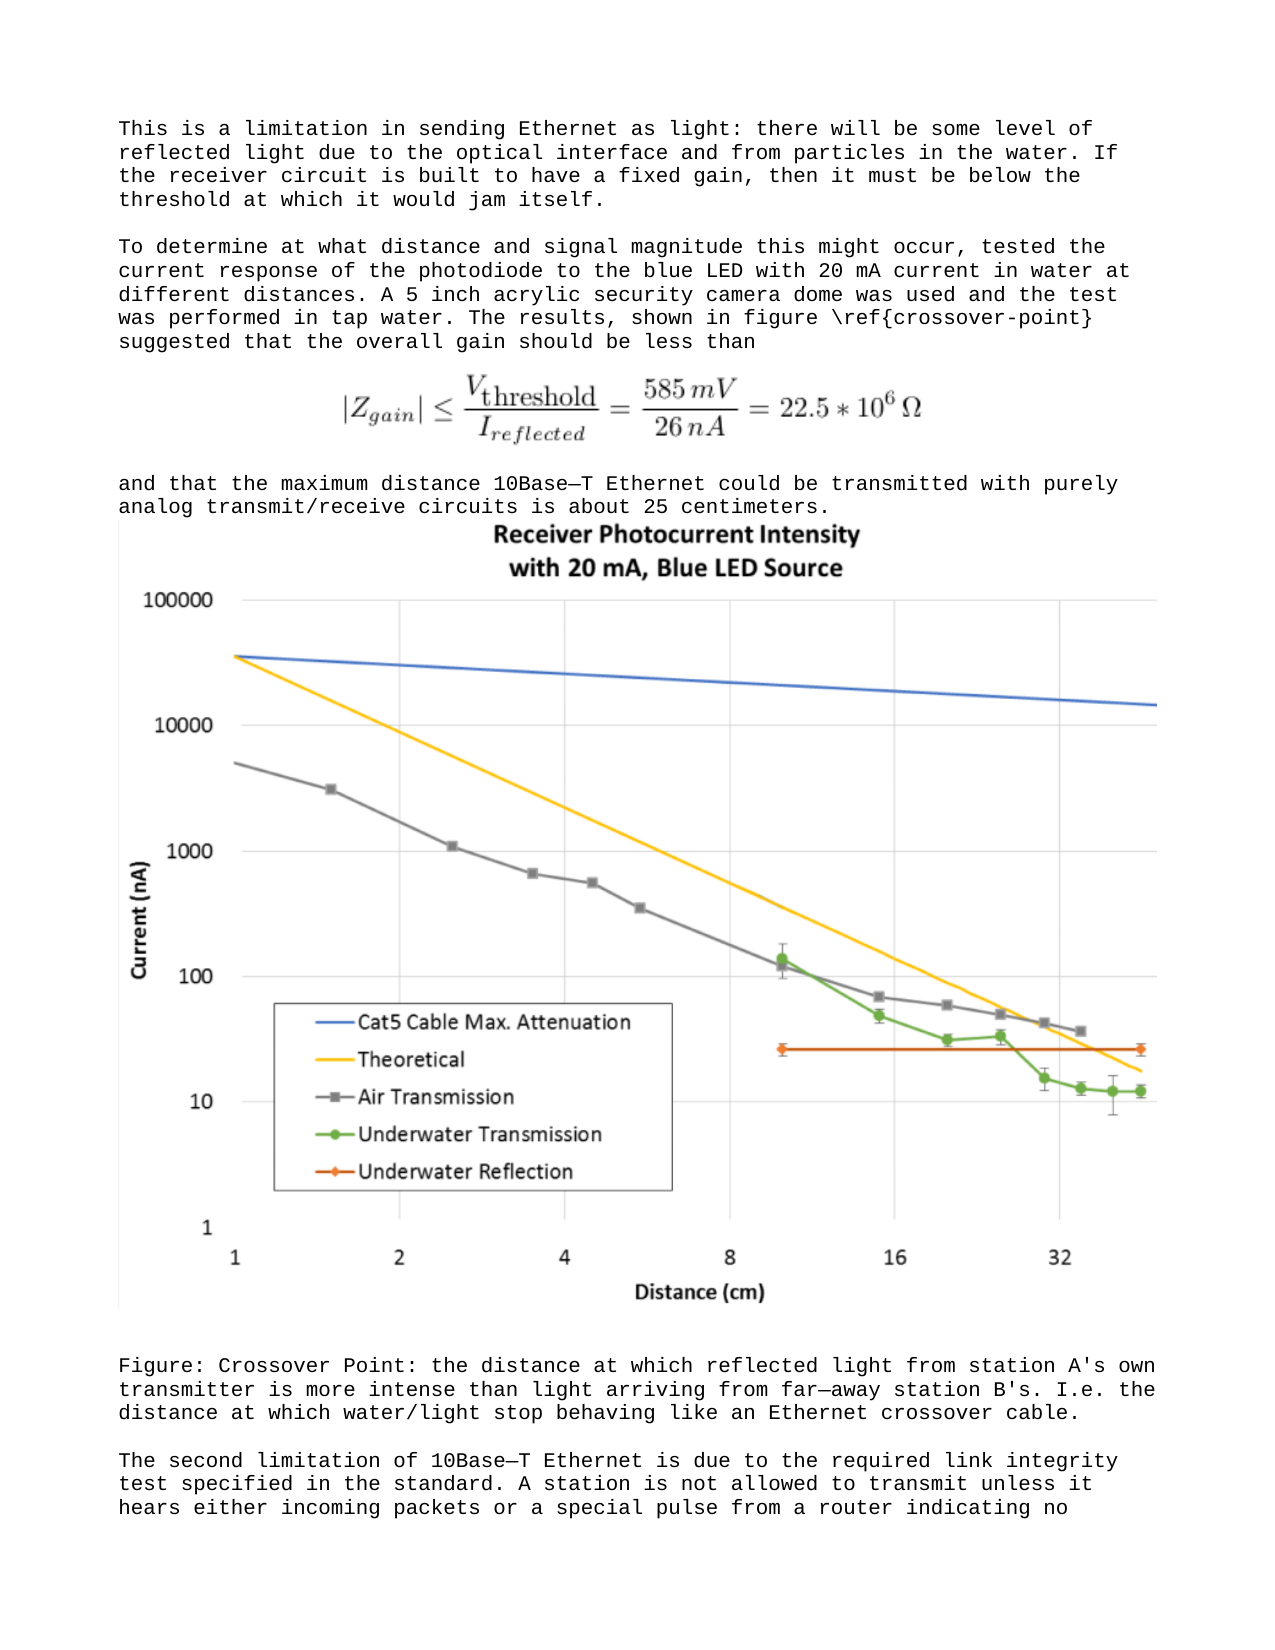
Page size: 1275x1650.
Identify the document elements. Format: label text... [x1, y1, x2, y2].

text Figure: Crossover Point: the distance at which reflected light from station A's own transmitter is more intense than light arriving from far—away station B's. I.e. the distance at which water/light stop behaving like an Ethernet crossover cable. [118, 1355, 1157, 1426]
text This is a limitation in sending Ethernet as light: there will be some level of reflected light due to the optical interface and from particles in the water. If the receiver circuit is built to have a fixed gain, then it must be below the threshold at which it would jam itself. [118, 118, 1157, 213]
text The second limitation of 10Base—T Ethernet is due to the required link integrity test specified in the standard. A station is not allowed to transmit unless it hears either incoming packets or a special pulse from a router indicating no [118, 1449, 1157, 1521]
text To determine at what distance and signal magnitude this might occur, tested the current response of the photodiode to the blue LED with 20 mA current in water at different distances. A 5 inch acrylic security camera dome was used and the test was performed in tap water. The results, shown in figure \ref{crossover-point} suggested that the overall gain should be less than [118, 236, 1157, 354]
text and that the maximum distance 10Base—T Ethernet could be transmitted with purely analog transmit/receive circuits is about 25 centimeters. [118, 473, 1157, 520]
picture [118, 520, 1157, 1308]
picture [320, 354, 955, 461]
